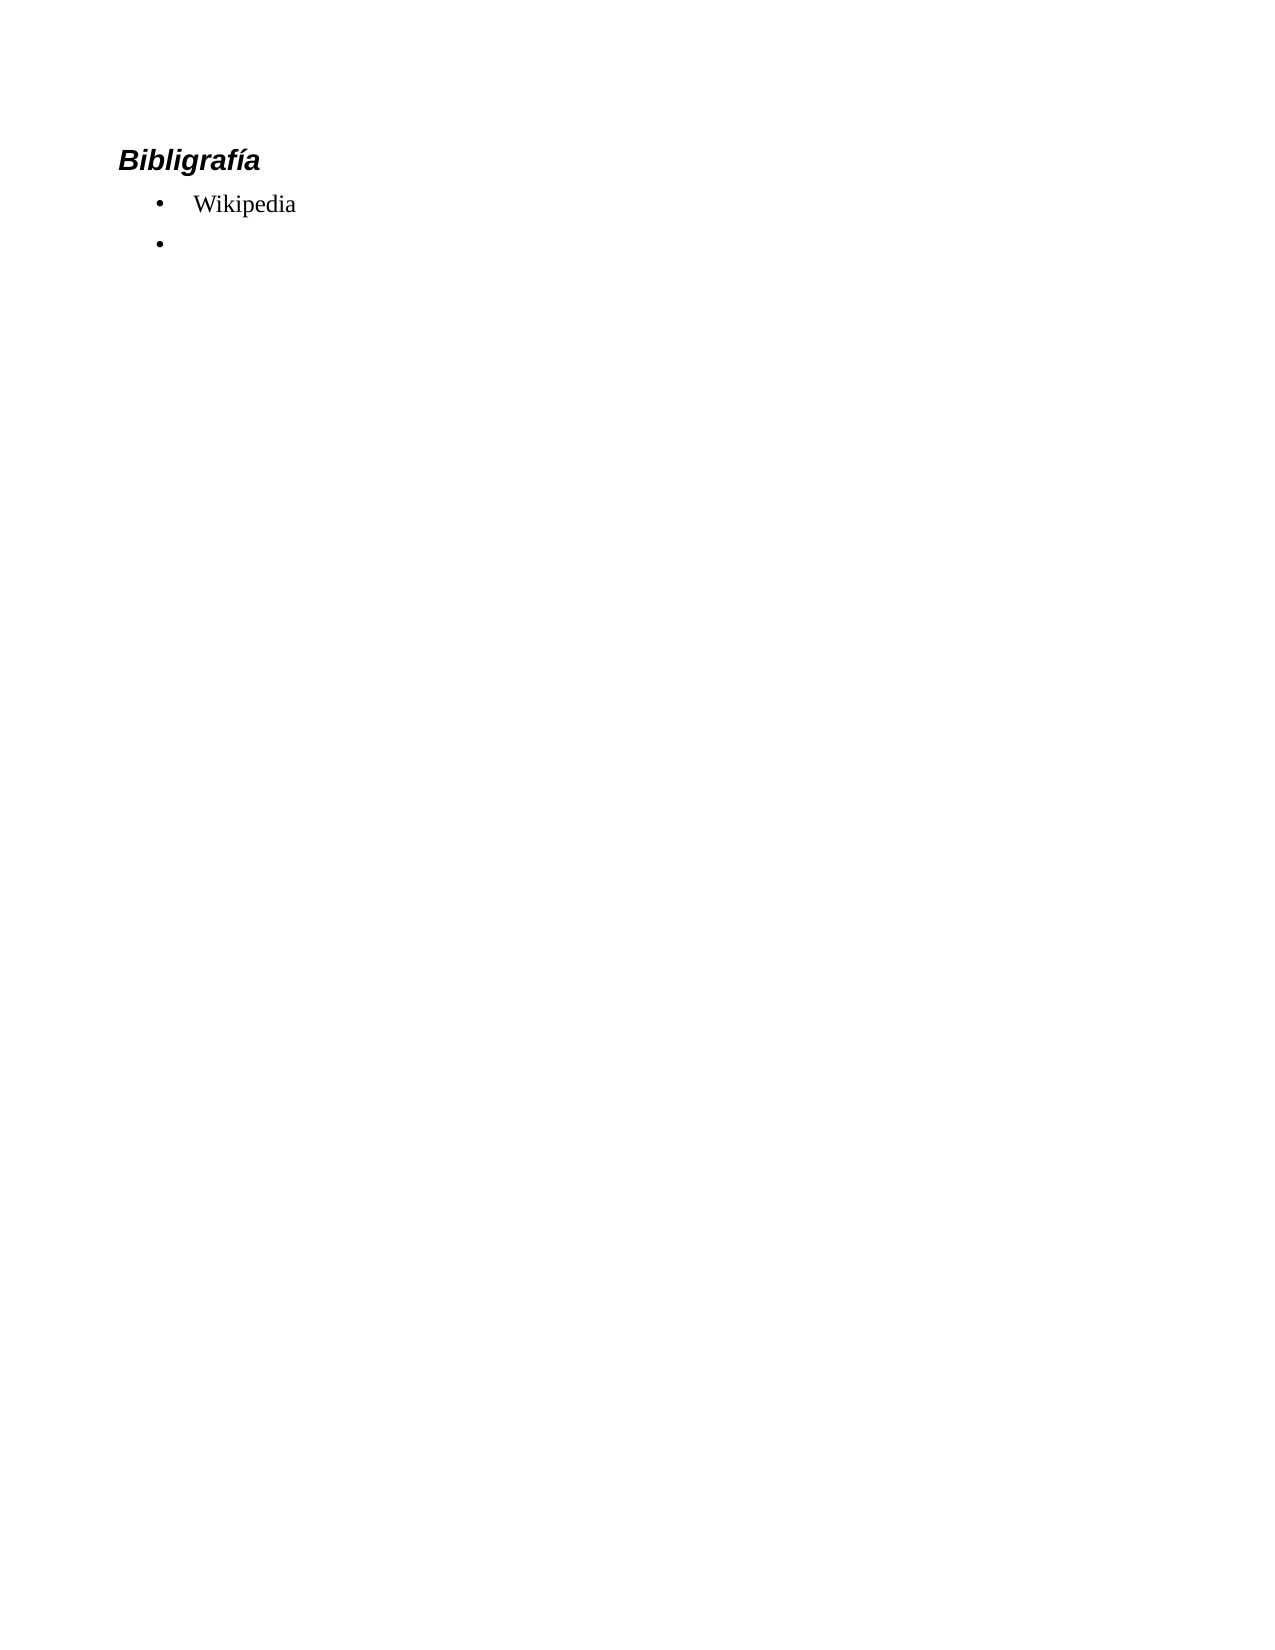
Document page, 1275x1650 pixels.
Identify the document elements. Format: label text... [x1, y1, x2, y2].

subtitle Bibligrafía [118, 143, 1157, 177]
list Wikipedia [156, 189, 1157, 218]
